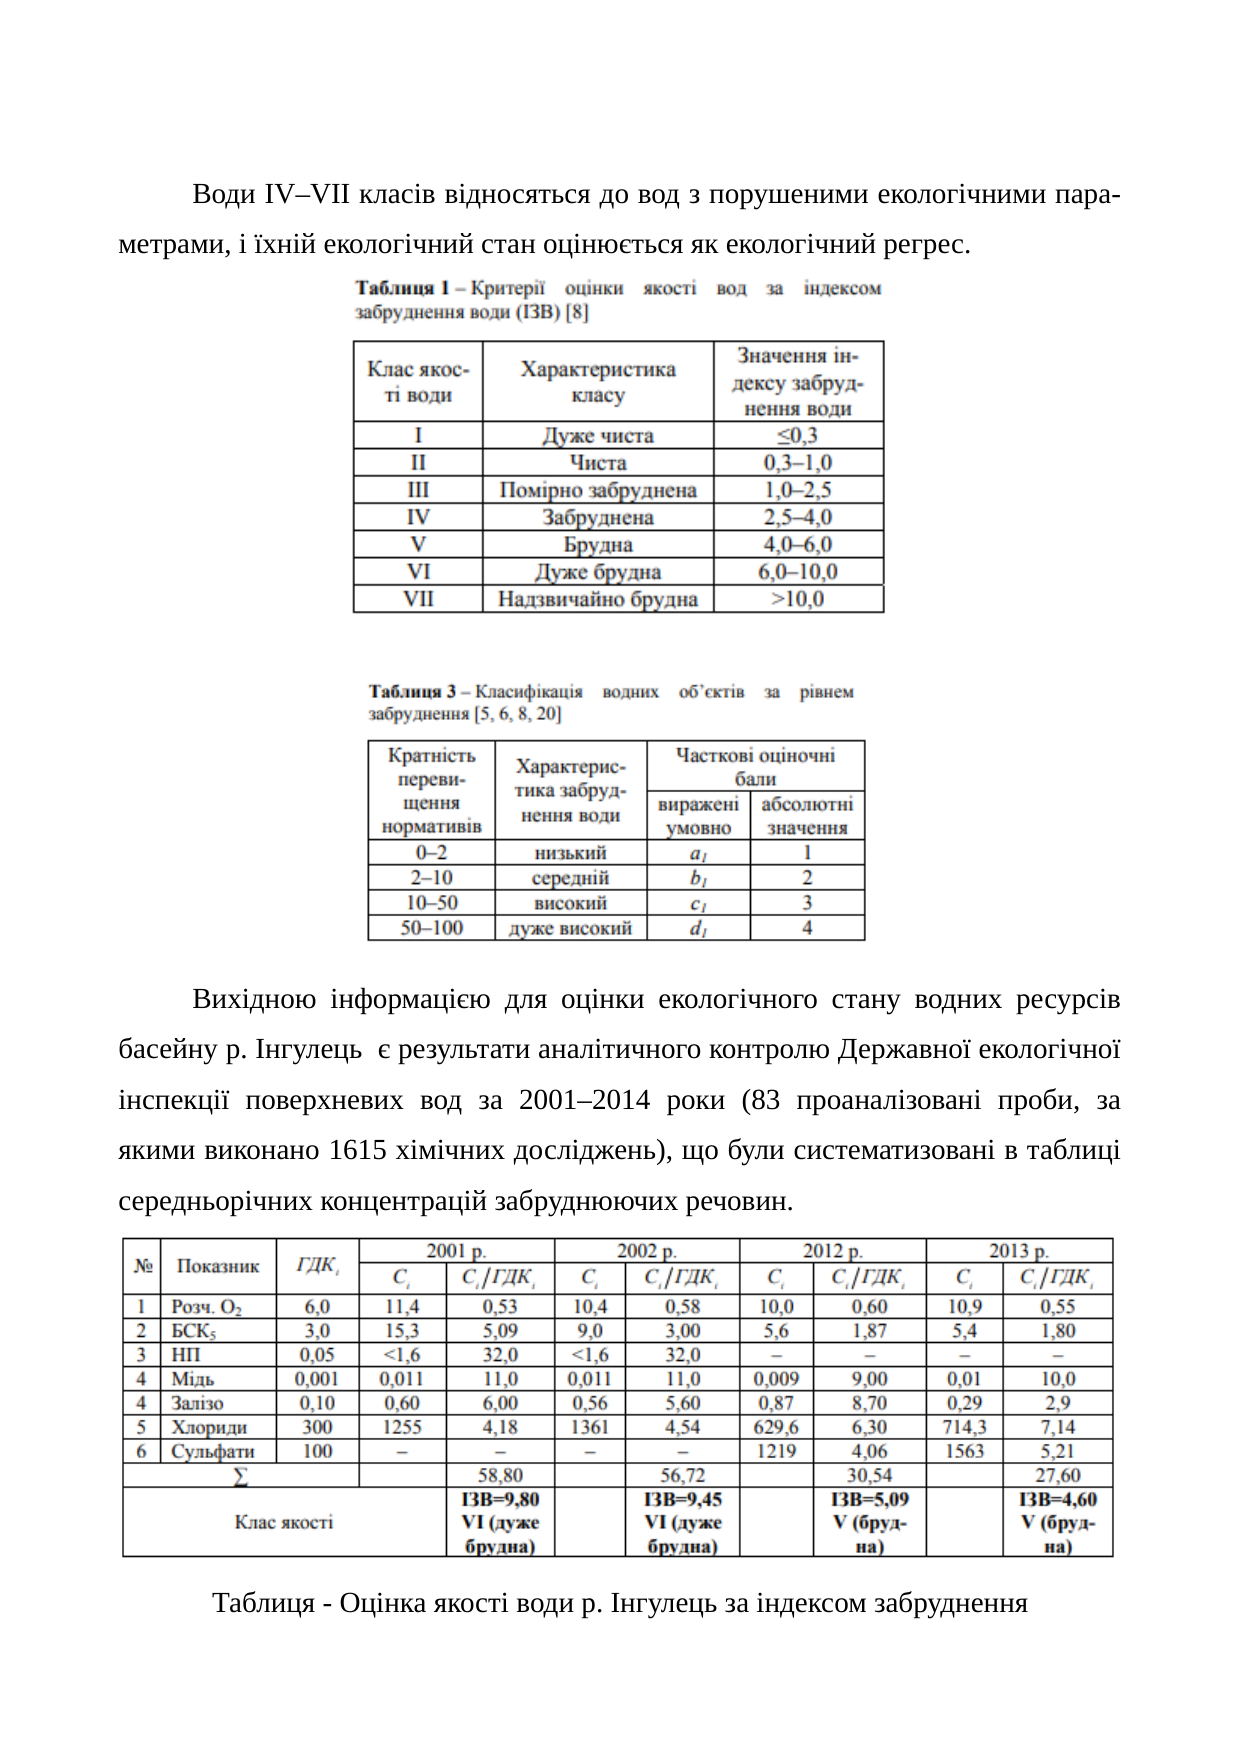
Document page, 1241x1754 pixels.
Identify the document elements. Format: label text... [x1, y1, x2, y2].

text Води IV–VII класів відносяться до вод з порушеними екологічними пара- метрами, і їхній екологічний стан оцінюється як екологічний регрес. [118, 176, 1122, 260]
picture [360, 679, 880, 960]
text Вихідною інформацією для оцінки екологічного стану водних ресурсів басейну р. Інгулець є результати аналітичного контролю Державної екологічної інспекції поверхневих вод за 2001–2014 роки (83 проаналізовані проби, за якими виконано 1615 хімічних досліджень), що були систематизовані в таблиці середньорічних концентрацій забруднюючих речовин. [118, 981, 1122, 1216]
text Таблиця - Оцінка якості води р. Інгулець за індексом забруднення [118, 1568, 1122, 1618]
picture [118, 1232, 1123, 1568]
picture [338, 277, 902, 627]
